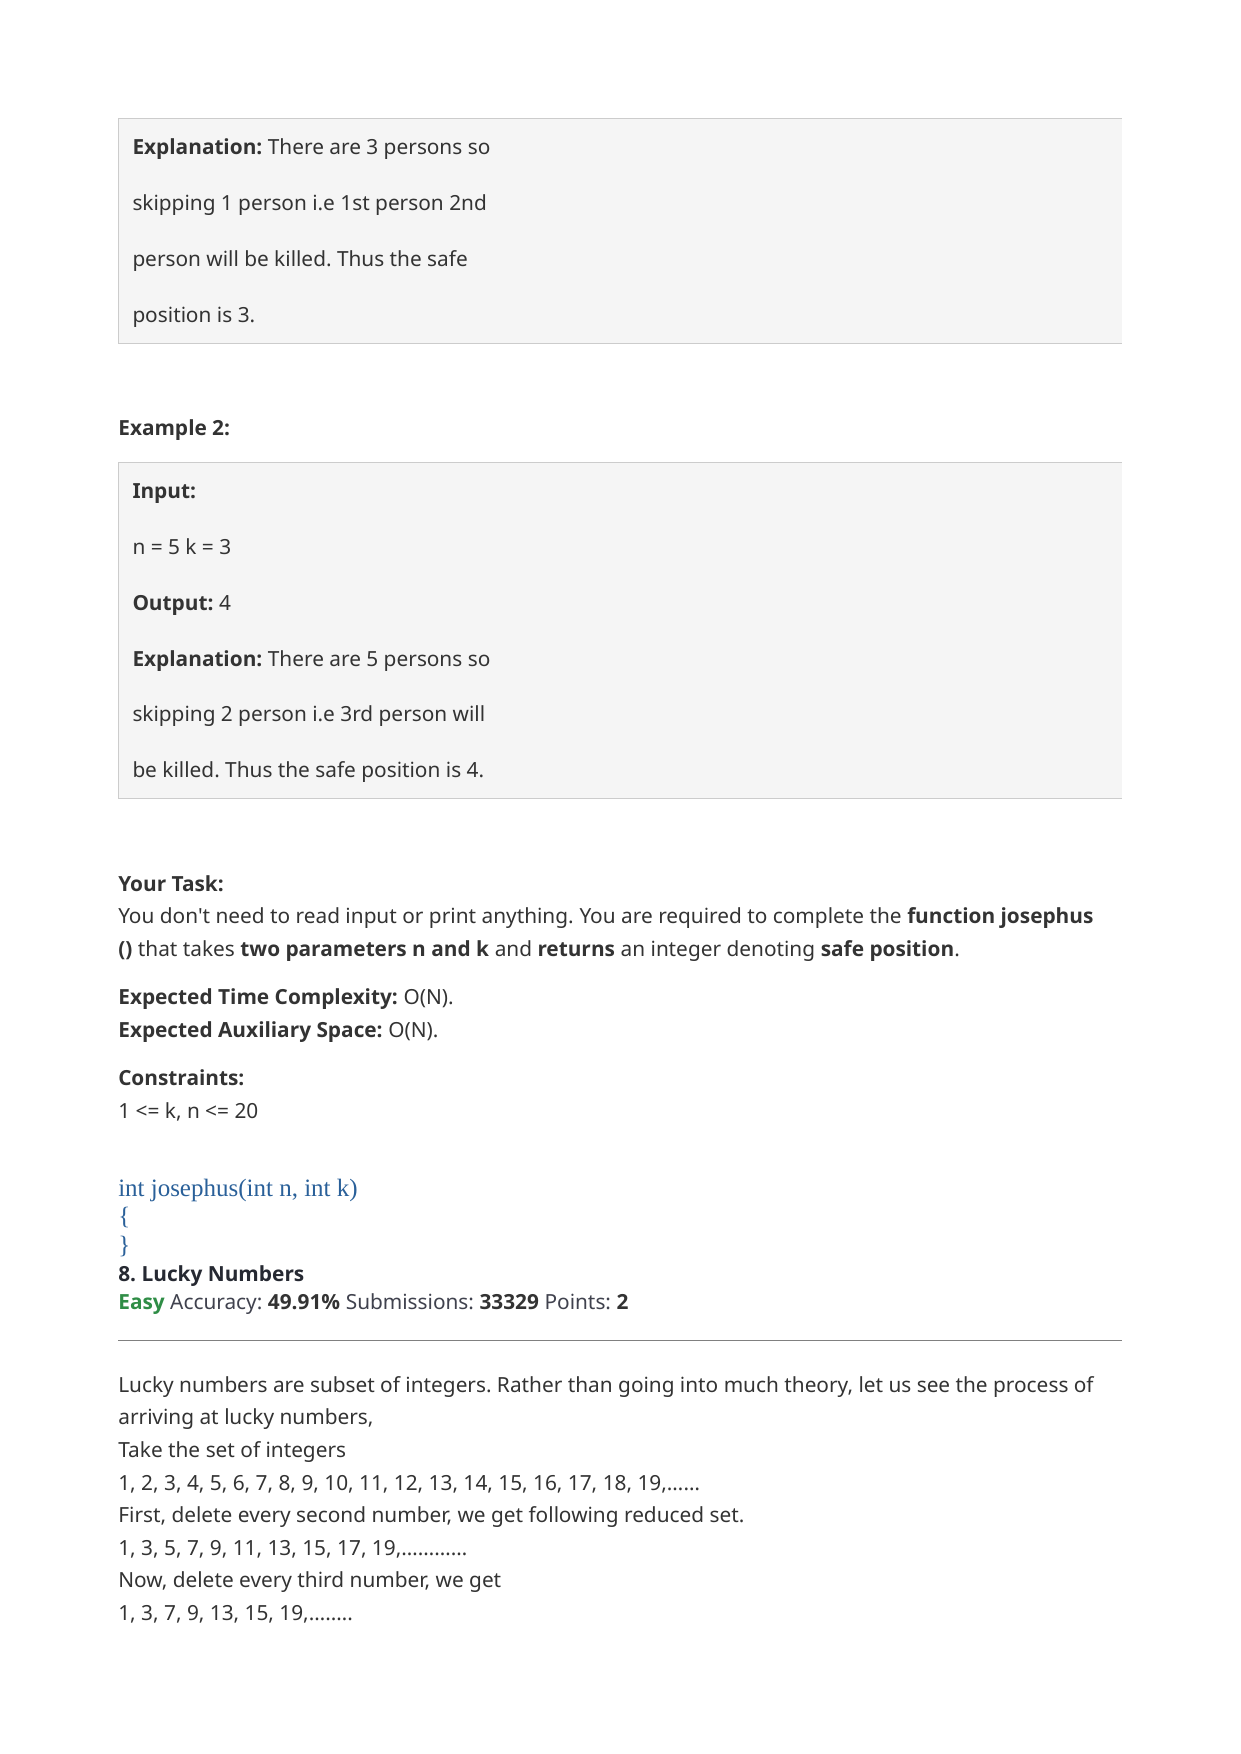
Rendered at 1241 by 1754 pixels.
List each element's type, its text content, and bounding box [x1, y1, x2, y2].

text { [118, 1201, 1122, 1230]
text 8. Lucky Numbers [118, 1259, 1122, 1287]
text Explanation: There are 3 persons so [119, 119, 1122, 161]
text person will be killed. Thus the safe [119, 230, 1122, 273]
text be killed. Thus the safe position is 4. [119, 741, 1122, 798]
text skipping 2 person i.e 3rd person will [119, 685, 1122, 728]
text Your Task: You don't need to read input or print anything. You are required to complete the function josephus () that takes two parameters n and k and returns an integer denoting safe position. [118, 869, 1122, 962]
text Example 2: [118, 413, 1122, 442]
text Lucky numbers are subset of integers. Rather than going into much theory, let us see the process of arriving at lucky numbers, Take the set of integers 1, 2, 3, 4, 5, 6, 7, 8, 9, 10, 11, 12, 13, 14, 15, 16, 17, 18, 19,…… First, delete every second number, we get following reduced set. 1, 3, 5, 7, 9, 11, 13, 15, 17, 19,………… Now, delete every third number, we get 1, 3, 7, 9, 13, 15, 19,….…. [118, 1370, 1122, 1626]
text Easy Accuracy: 49.91% Submissions: 33329 Points: 2 [118, 1287, 1099, 1316]
text skipping 1 person i.e 1st person 2nd [119, 174, 1122, 217]
text position is 3. [119, 286, 1122, 343]
text Constraints: 1 <= k, n <= 20 [118, 1063, 1122, 1124]
text Output: 4 [119, 573, 1122, 616]
text int josephus(int n, int k) [118, 1173, 1122, 1201]
text n = 5 k = 3 [119, 518, 1122, 560]
text Explanation: There are 5 persons so [119, 629, 1122, 672]
text Expected Time Complexity: O(N). Expected Auxiliary Space: O(N). [118, 982, 1122, 1043]
text Input: [119, 463, 1122, 504]
text } [118, 1230, 1122, 1259]
